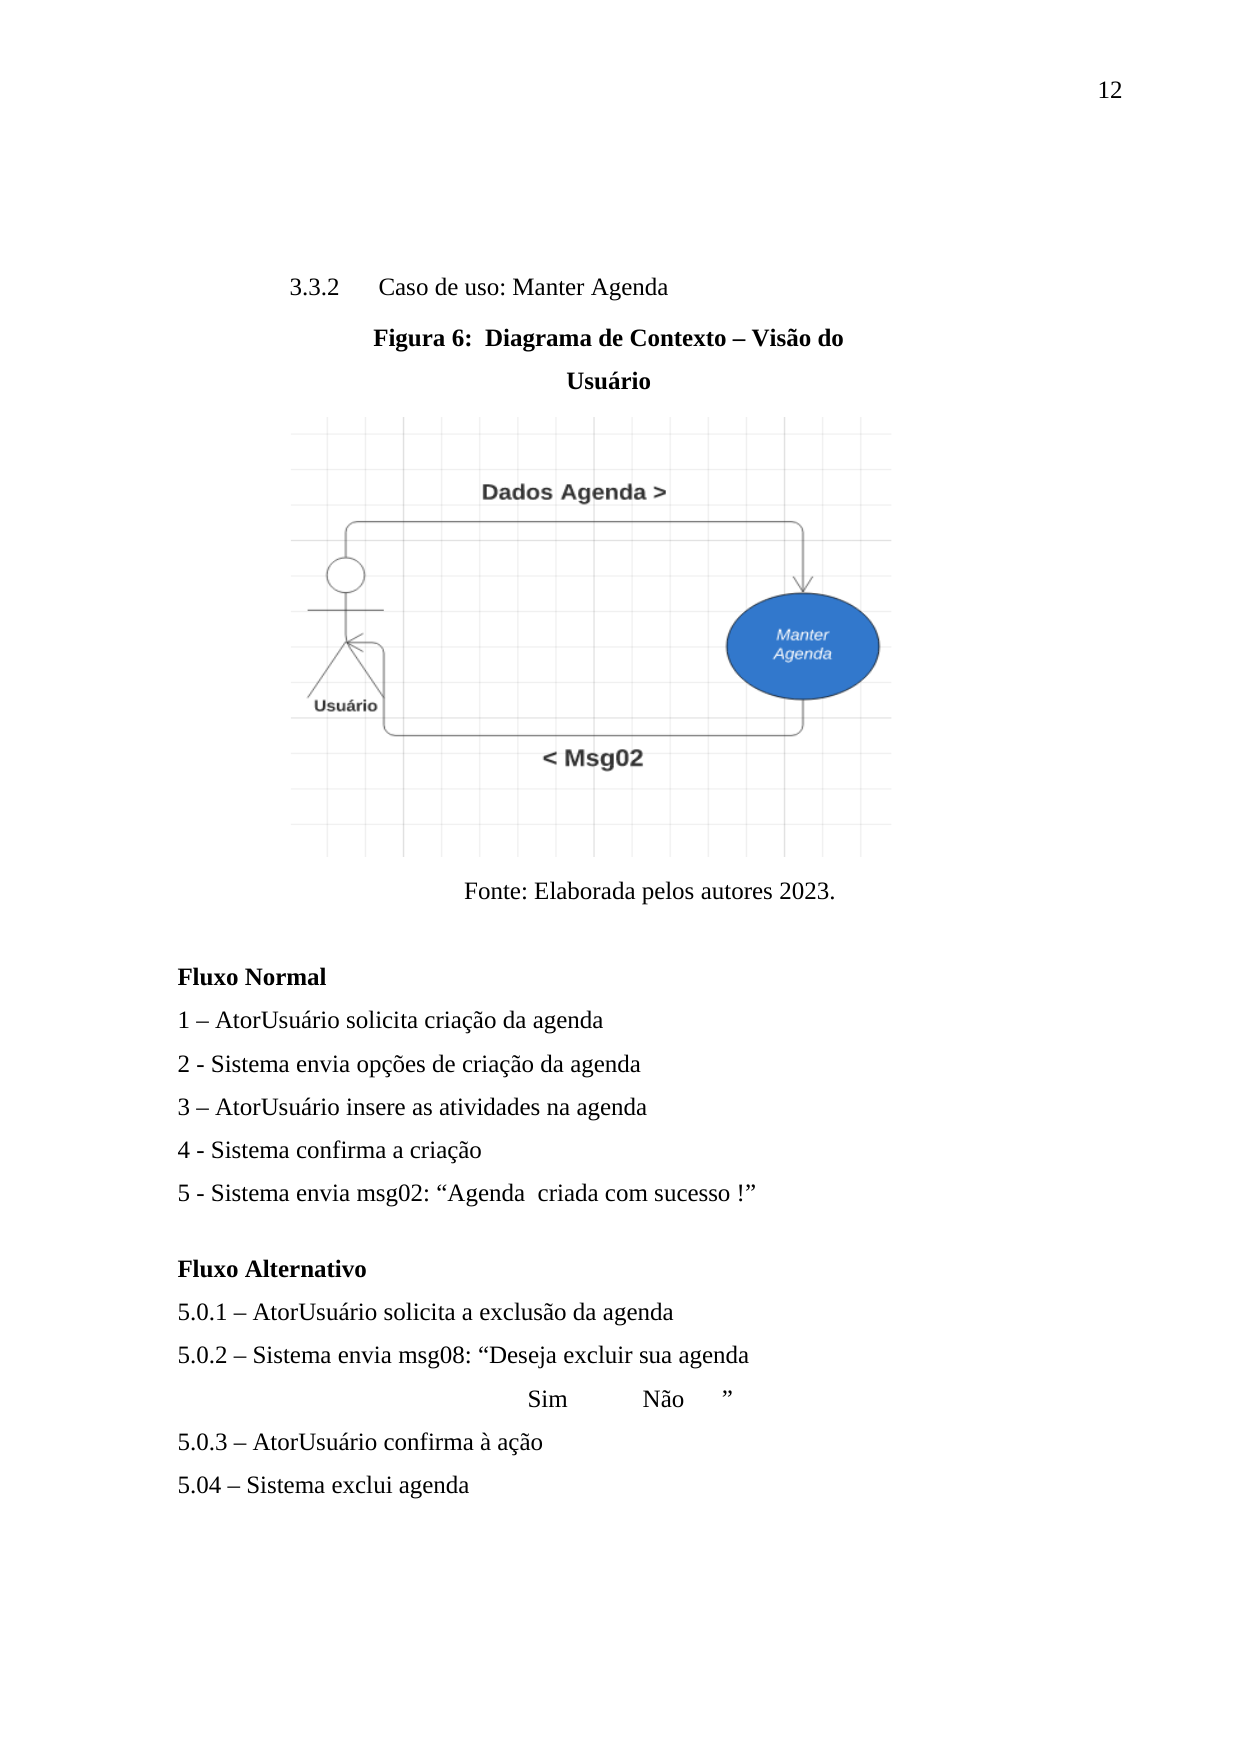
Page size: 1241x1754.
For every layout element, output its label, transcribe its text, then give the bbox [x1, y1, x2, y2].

text Fonte: Elaborada pelos autores 2023. [177, 876, 1122, 905]
text Fluxo Alternativo [177, 1254, 1122, 1283]
text 4 - Sistema confirma a criação [177, 1135, 1122, 1164]
text 5 - Sistema envia msg02: “Agenda criada com sucesso !” [177, 1178, 1122, 1207]
text 5.0.1 – AtorUsuário solicita a exclusão da agenda [177, 1297, 1122, 1326]
text Sim Não ” [177, 1384, 1122, 1412]
text 2 - Sistema envia opções de criação da agenda [177, 1049, 1122, 1077]
text 5.04 – Sistema exclui agenda [177, 1470, 1122, 1499]
text 5.0.2 – Sistema envia msg08: “Deseja excluir sua agenda [177, 1341, 1122, 1369]
text Figura 6: Diagrama de Contexto – Visão do Usuário [328, 323, 889, 394]
picture [290, 417, 892, 857]
text 1 – AtorUsuário solicita criação da agenda [177, 1006, 1122, 1034]
text 5.0.3 – AtorUsuário confirma à ação [177, 1427, 1122, 1456]
text 3 – AtorUsuário insere as atividades na agenda [177, 1092, 1122, 1121]
subtitle Caso de uso: Manter Agenda [254, 272, 1122, 301]
text Fluxo Normal [177, 962, 1122, 991]
